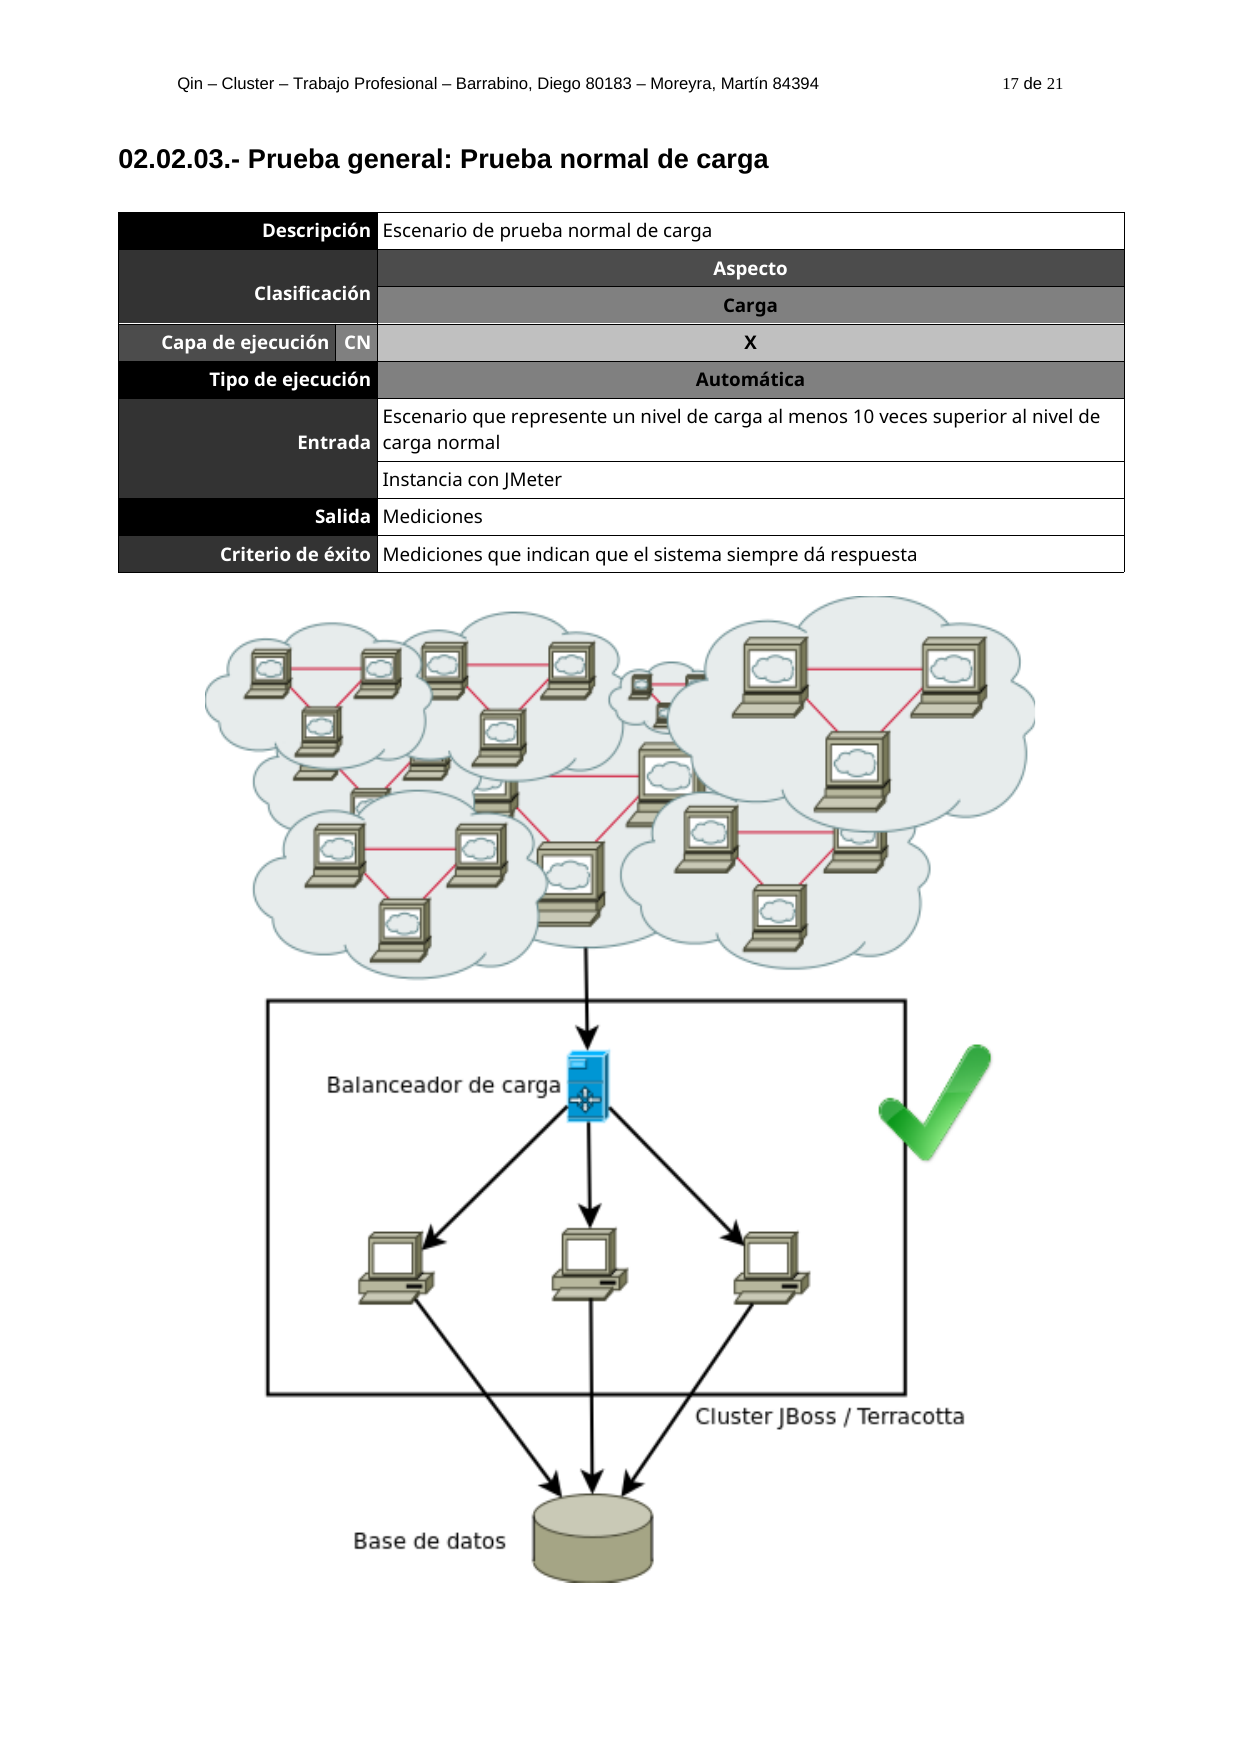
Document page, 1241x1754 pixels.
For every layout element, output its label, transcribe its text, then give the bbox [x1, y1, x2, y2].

table_cell Salida [119, 499, 377, 535]
table_cell Aspecto [378, 250, 1124, 286]
table_header Escenario de prueba normal de carga [378, 213, 1124, 249]
table_cell Mediciones que indican que el sistema siempre dá respuesta [378, 536, 1124, 572]
table_cell Mediciones [378, 499, 1124, 535]
table_cell Clasificación [119, 250, 377, 323]
table_cell X [378, 325, 1124, 361]
table_header Descripción [119, 213, 377, 249]
table_cell Entrada [119, 399, 377, 498]
table_cell Tipo de ejecución [119, 362, 377, 398]
table_cell Criterio de éxito [119, 536, 377, 572]
picture [205, 596, 1036, 1583]
table_cell CN [336, 325, 377, 361]
table_cell Carga [378, 287, 1124, 323]
table_cell Instancia con JMeter [378, 462, 1124, 498]
table_cell Automática [378, 362, 1124, 398]
table_cell Capa de ejecución [119, 325, 335, 361]
table_cell Escenario que represente un nivel de carga al menos 10 veces superior al nivel de carga normal [378, 399, 1124, 461]
subtitle 02.02.03.- Prueba general: Prueba normal de carga [118, 143, 1122, 174]
